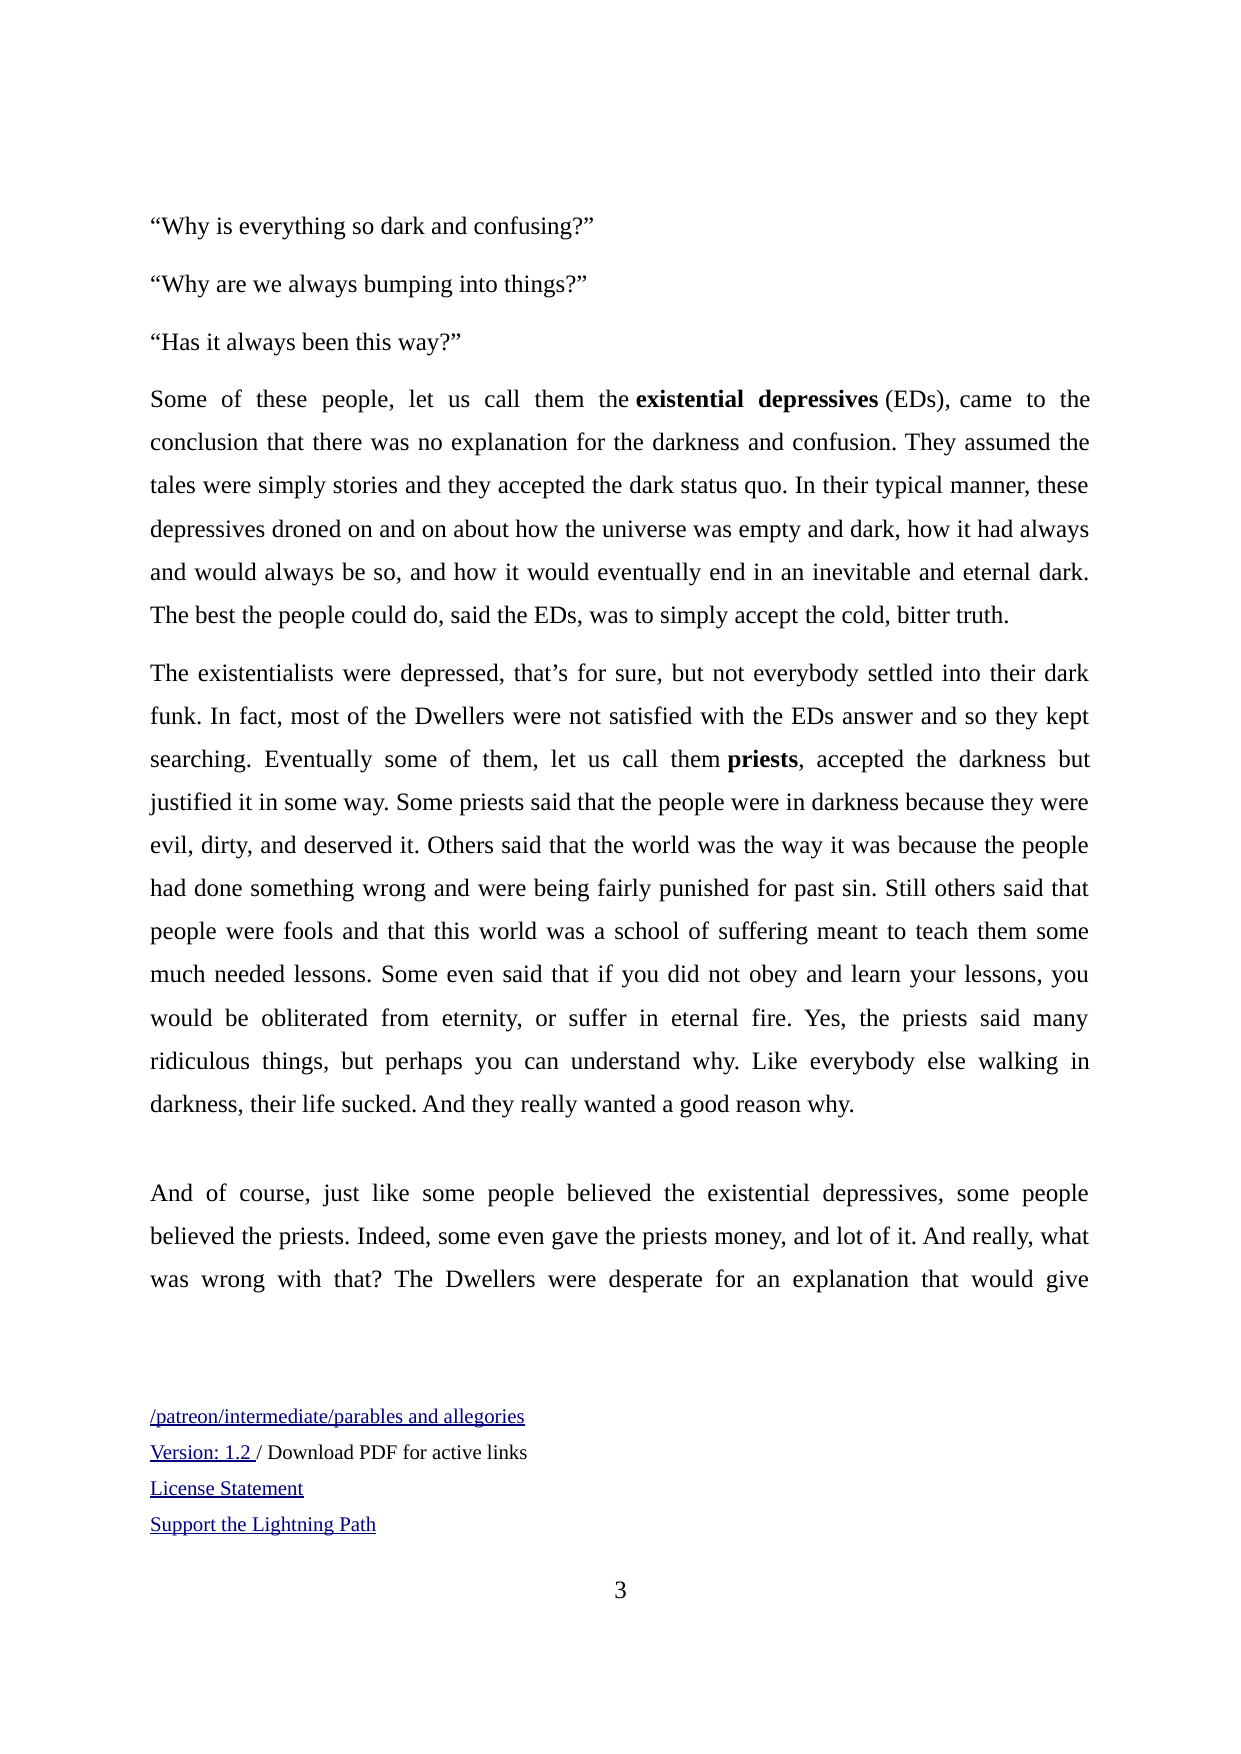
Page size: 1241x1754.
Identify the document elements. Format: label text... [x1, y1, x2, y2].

text “Why are we always bumping into things?” [150, 269, 1091, 298]
text The existentialists were depressed, that’s for sure, but not everybody settled into their dark funk. In fact, most of the Dwellers were not satisfied with the EDs answer and so they kept searching. Eventually some of them, let us call them priests, accepted the darkness but justified it in some way. Some priests said that the people were in darkness because they were evil, dirty, and deserved it. Others said that the world was the way it was because the people had done something wrong and were being fairly punished for past sin. Still others said that people were fools and that this world was a school of suffering meant to teach them some much needed lessons. Some even said that if you did not obey and learn your lessons, you would be obliterated from eternity, or suffer in eternal fire. Yes, the priests said many ridiculous things, but perhaps you can understand why. Like everybody else walking in darkness, their life sucked. And they really wanted a good reason why. [150, 658, 1091, 1118]
text And of course, just like some people believed the existential depressives, some people believed the priests. Indeed, some even gave the priests money, and lot of it. And really, what was wrong with that? The Dwellers were desperate for an explanation that would give [150, 1178, 1091, 1293]
text Some of these people, let us call them the existential depressives (EDs), came to the conclusion that there was no explanation for the darkness and confusion. They assumed the tales were simply stories and they accepted the dark status quo. In their typical manner, these depressives droned on and on about how the universe was empty and dark, how it had always and would always be so, and how it would eventually end in an inevitable and eternal dark. The best the people could do, said the EDs, was to simply accept the cold, bitter truth. [150, 384, 1091, 629]
text “Why is everything so dark and confusing?” [150, 211, 1091, 240]
text “Has it always been this way?” [150, 327, 1091, 355]
